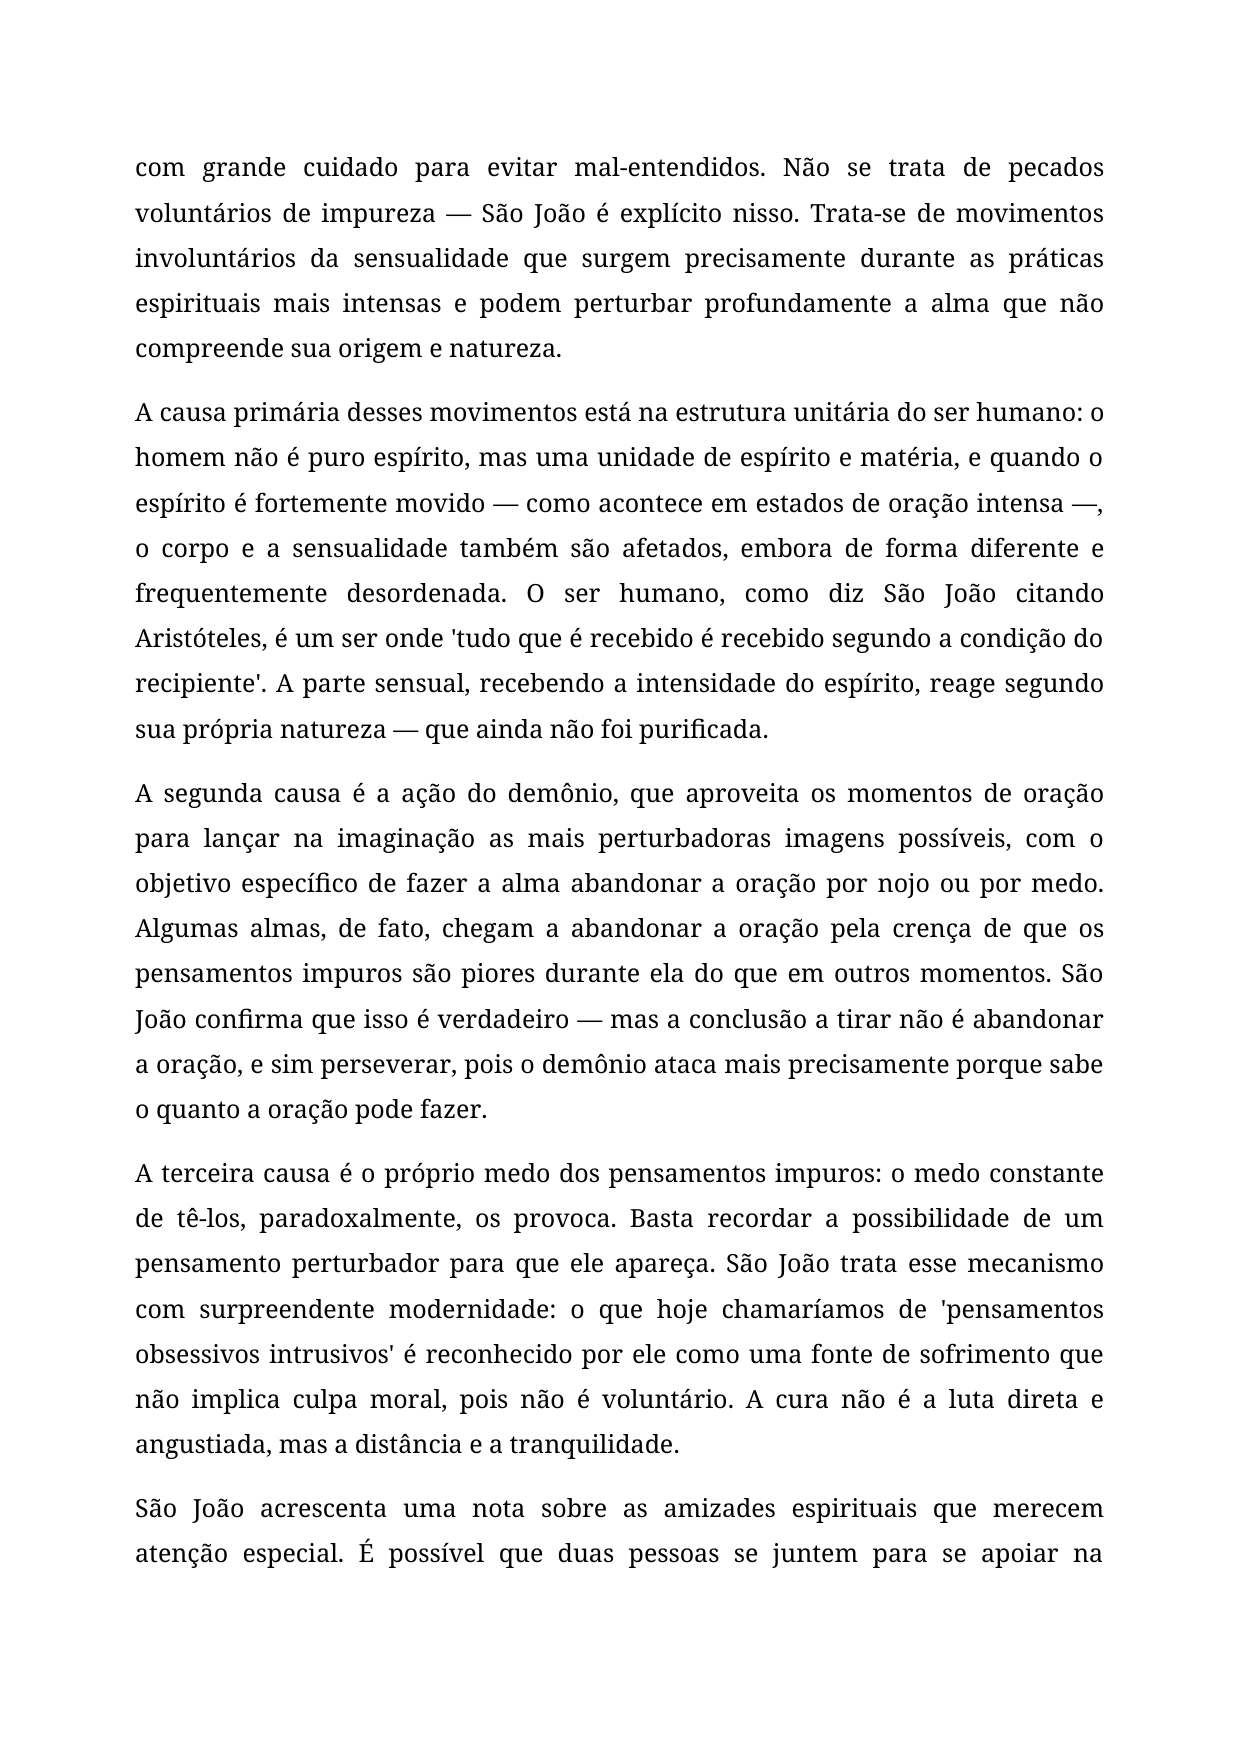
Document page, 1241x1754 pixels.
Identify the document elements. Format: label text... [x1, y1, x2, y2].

text A segunda causa é a ação do demônio, que aproveita os momentos de oração para lançar na imaginação as mais perturbadoras imagens possíveis, com o objetivo específico de fazer a alma abandonar a oração por nojo ou por medo. Algumas almas, de fato, chegam a abandonar a oração pela crença de que os pensamentos impuros são piores durante ela do que em outros momentos. São João confirma que isso é verdadeiro — mas a conclusão a tirar não é abandonar a oração, e sim perseverar, pois o demônio ataca mais precisamente porque sabe o quanto a oração pode fazer. [135, 775, 1105, 1126]
text A causa primária desses movimentos está na estrutura unitária do ser humano: o homem não é puro espírito, mas uma unidade de espírito e matéria, e quando o espírito é fortemente movido — como acontece em estados de oração intensa —, o corpo e a sensualidade também são afetados, embora de forma diferente e frequentemente desordenada. O ser humano, como diz São João citando Aristóteles, é um ser onde 'tudo que é recebido é recebido segundo a condição do recipiente'. A parte sensual, recebendo a intensidade do espírito, reage segundo sua própria natureza — que ainda não foi purificada. [135, 395, 1105, 745]
text A terceira causa é o próprio medo dos pensamentos impuros: o medo constante de tê-los, paradoxalmente, os provoca. Basta recordar a possibilidade de um pensamento perturbador para que ele apareça. São João trata esse mecanismo com surpreendente modernidade: o que hoje chamaríamos de 'pensamentos obsessivos intrusivos' é reconhecido por ele como uma fonte de sofrimento que não implica culpa moral, pois não é voluntário. A cura não é a luta direta e angustiada, mas a distância e a tranquilidade. [135, 1156, 1105, 1461]
text São João acrescenta uma nota sobre as amizades espirituais que merecem atenção especial. É possível que duas pessoas se juntem para se apoiar na [135, 1491, 1105, 1570]
text com grande cuidado para evitar mal-entendidos. Não se trata de pecados voluntários de impureza — São João é explícito nisso. Trata-se de movimentos involuntários da sensualidade que surgem precisamente durante as práticas espirituais mais intensas e podem perturbar profundamente a alma que não compreende sua origem e natureza. [135, 150, 1105, 365]
